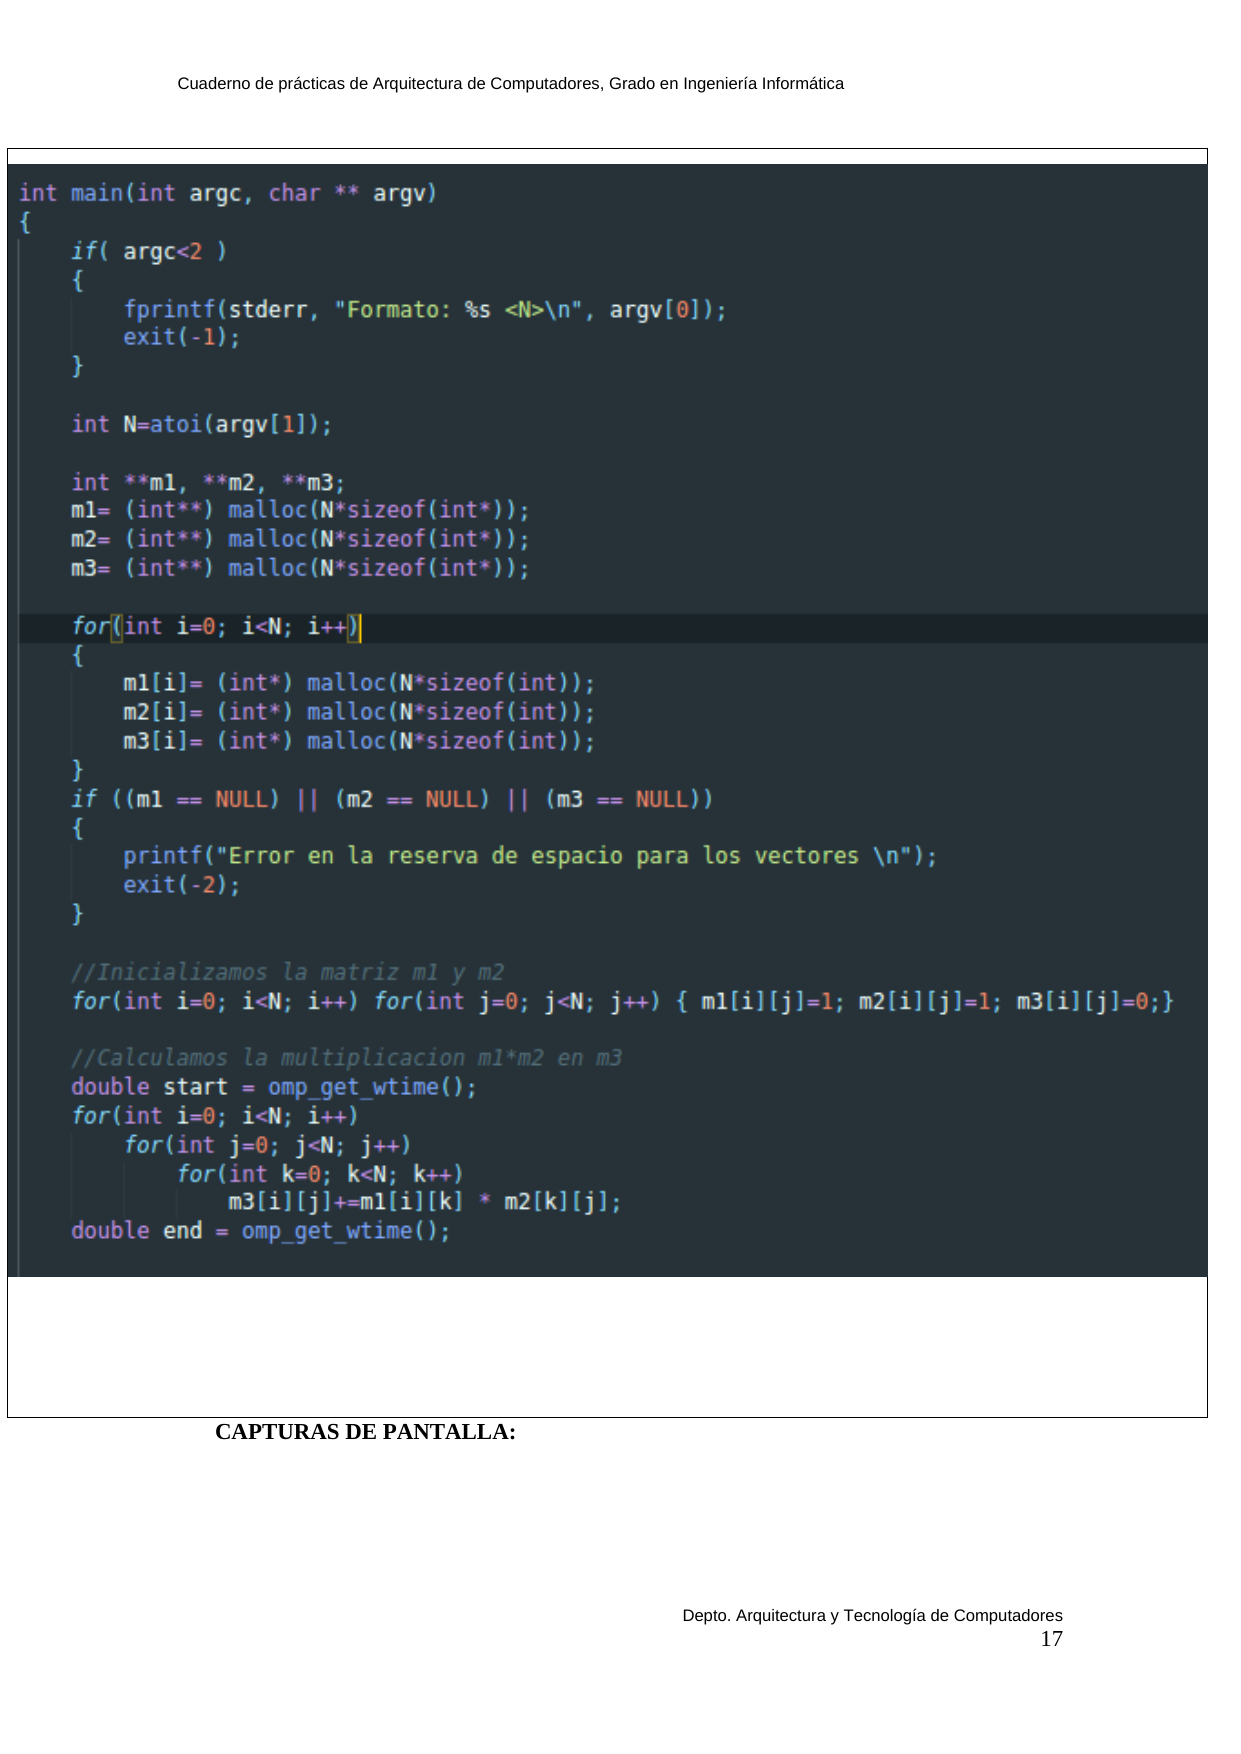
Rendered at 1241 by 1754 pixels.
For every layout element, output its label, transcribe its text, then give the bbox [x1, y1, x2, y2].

table_header [8, 149, 1207, 164]
picture [7, 164, 1208, 1277]
text CAPTURAS DE PANTALLA: [215, 1418, 1063, 1444]
table_header [8, 1277, 1207, 1417]
